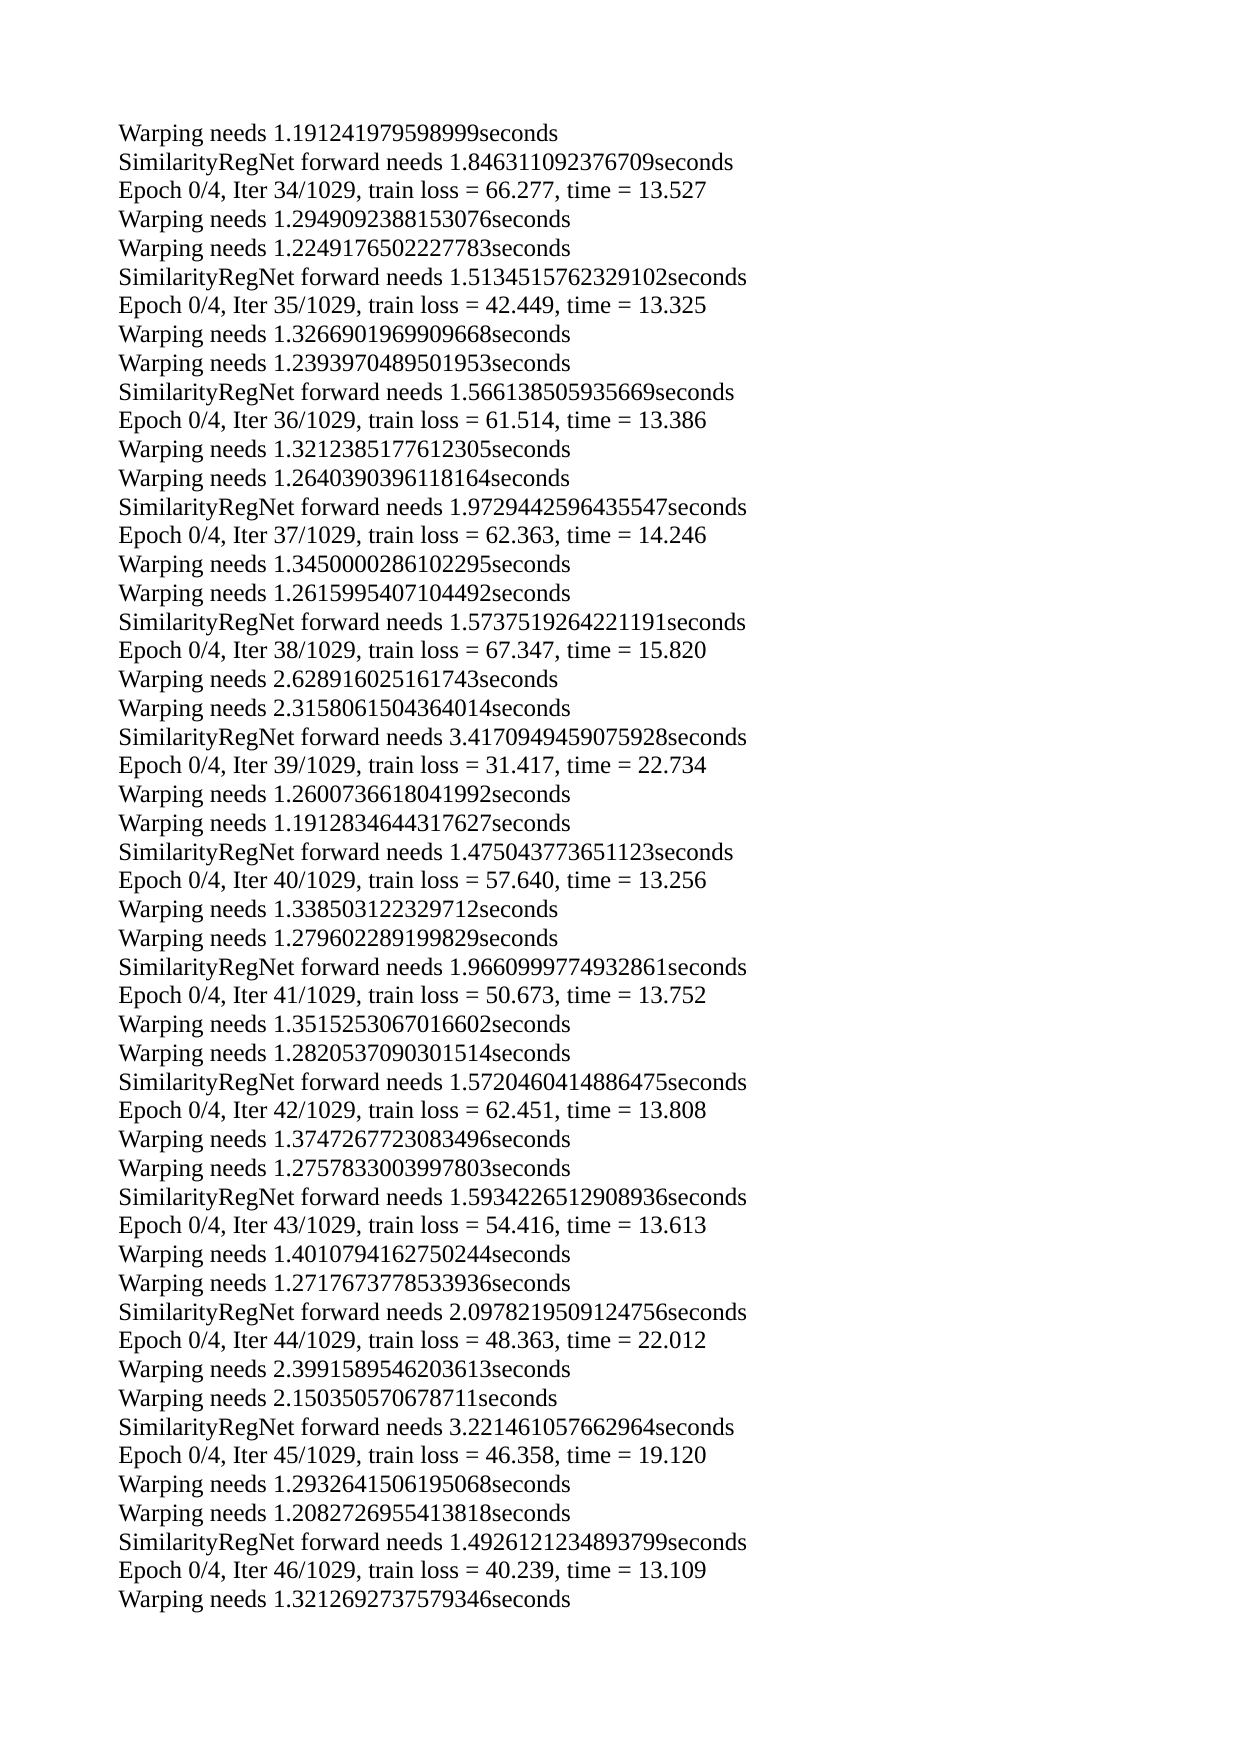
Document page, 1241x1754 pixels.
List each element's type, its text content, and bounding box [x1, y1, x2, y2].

text Epoch 0/4, Iter 46/1029, train loss = 40.239, time = 13.109 [118, 1556, 1122, 1584]
text Warping needs 1.2717673778533936seconds [118, 1268, 1122, 1297]
text Warping needs 1.338503122329712seconds [118, 894, 1122, 923]
text Epoch 0/4, Iter 43/1029, train loss = 54.416, time = 13.613 [118, 1211, 1122, 1239]
text Warping needs 1.2249176502227783seconds [118, 233, 1122, 262]
text Epoch 0/4, Iter 35/1029, train loss = 42.449, time = 13.325 [118, 291, 1122, 319]
text Warping needs 1.279602289199829seconds [118, 923, 1122, 952]
text Epoch 0/4, Iter 37/1029, train loss = 62.363, time = 14.246 [118, 521, 1122, 549]
text Epoch 0/4, Iter 39/1029, train loss = 31.417, time = 22.734 [118, 751, 1122, 779]
text SimilarityRegNet forward needs 1.5737519264221191seconds [118, 607, 1122, 636]
text Warping needs 2.628916025161743seconds [118, 664, 1122, 693]
text Warping needs 1.1912834644317627seconds [118, 808, 1122, 837]
text Warping needs 1.2820537090301514seconds [118, 1038, 1122, 1067]
text Warping needs 1.3450000286102295seconds [118, 549, 1122, 578]
text Epoch 0/4, Iter 44/1029, train loss = 48.363, time = 22.012 [118, 1326, 1122, 1354]
text Epoch 0/4, Iter 45/1029, train loss = 46.358, time = 19.120 [118, 1441, 1122, 1469]
text SimilarityRegNet forward needs 1.846311092376709seconds [118, 147, 1122, 176]
text Warping needs 1.3515253067016602seconds [118, 1009, 1122, 1038]
text SimilarityRegNet forward needs 1.9660999774932861seconds [118, 952, 1122, 981]
text Warping needs 1.2393970489501953seconds [118, 348, 1122, 377]
text SimilarityRegNet forward needs 1.9729442596435547seconds [118, 492, 1122, 521]
text SimilarityRegNet forward needs 3.4170949459075928seconds [118, 722, 1122, 751]
text Warping needs 1.3212385177612305seconds [118, 434, 1122, 463]
text Warping needs 1.2640390396118164seconds [118, 463, 1122, 492]
text Warping needs 1.2082726955413818seconds [118, 1498, 1122, 1527]
text SimilarityRegNet forward needs 1.5134515762329102seconds [118, 262, 1122, 291]
text Warping needs 2.150350570678711seconds [118, 1383, 1122, 1412]
text Warping needs 1.2600736618041992seconds [118, 779, 1122, 808]
text Warping needs 1.191241979598999seconds [118, 118, 1122, 147]
text Warping needs 1.2615995407104492seconds [118, 578, 1122, 607]
text Warping needs 1.3266901969909668seconds [118, 319, 1122, 348]
text Epoch 0/4, Iter 34/1029, train loss = 66.277, time = 13.527 [118, 176, 1122, 204]
text Warping needs 1.4010794162750244seconds [118, 1239, 1122, 1268]
text SimilarityRegNet forward needs 3.221461057662964seconds [118, 1412, 1122, 1441]
text Epoch 0/4, Iter 40/1029, train loss = 57.640, time = 13.256 [118, 866, 1122, 894]
text Warping needs 1.2757833003997803seconds [118, 1153, 1122, 1182]
text Epoch 0/4, Iter 41/1029, train loss = 50.673, time = 13.752 [118, 981, 1122, 1009]
text SimilarityRegNet forward needs 1.5720460414886475seconds [118, 1067, 1122, 1096]
text Epoch 0/4, Iter 36/1029, train loss = 61.514, time = 13.386 [118, 406, 1122, 434]
text SimilarityRegNet forward needs 2.0978219509124756seconds [118, 1297, 1122, 1326]
text Epoch 0/4, Iter 42/1029, train loss = 62.451, time = 13.808 [118, 1096, 1122, 1124]
text SimilarityRegNet forward needs 1.475043773651123seconds [118, 837, 1122, 866]
text Warping needs 1.3747267723083496seconds [118, 1124, 1122, 1153]
text SimilarityRegNet forward needs 1.4926121234893799seconds [118, 1527, 1122, 1556]
text SimilarityRegNet forward needs 1.566138505935669seconds [118, 377, 1122, 406]
text Warping needs 2.3991589546203613seconds [118, 1354, 1122, 1383]
text Warping needs 2.3158061504364014seconds [118, 693, 1122, 722]
text Warping needs 1.2932641506195068seconds [118, 1469, 1122, 1498]
text Epoch 0/4, Iter 38/1029, train loss = 67.347, time = 15.820 [118, 636, 1122, 664]
text SimilarityRegNet forward needs 1.5934226512908936seconds [118, 1182, 1122, 1211]
text Warping needs 1.2949092388153076seconds [118, 204, 1122, 233]
text Warping needs 1.3212692737579346seconds [118, 1584, 1122, 1613]
